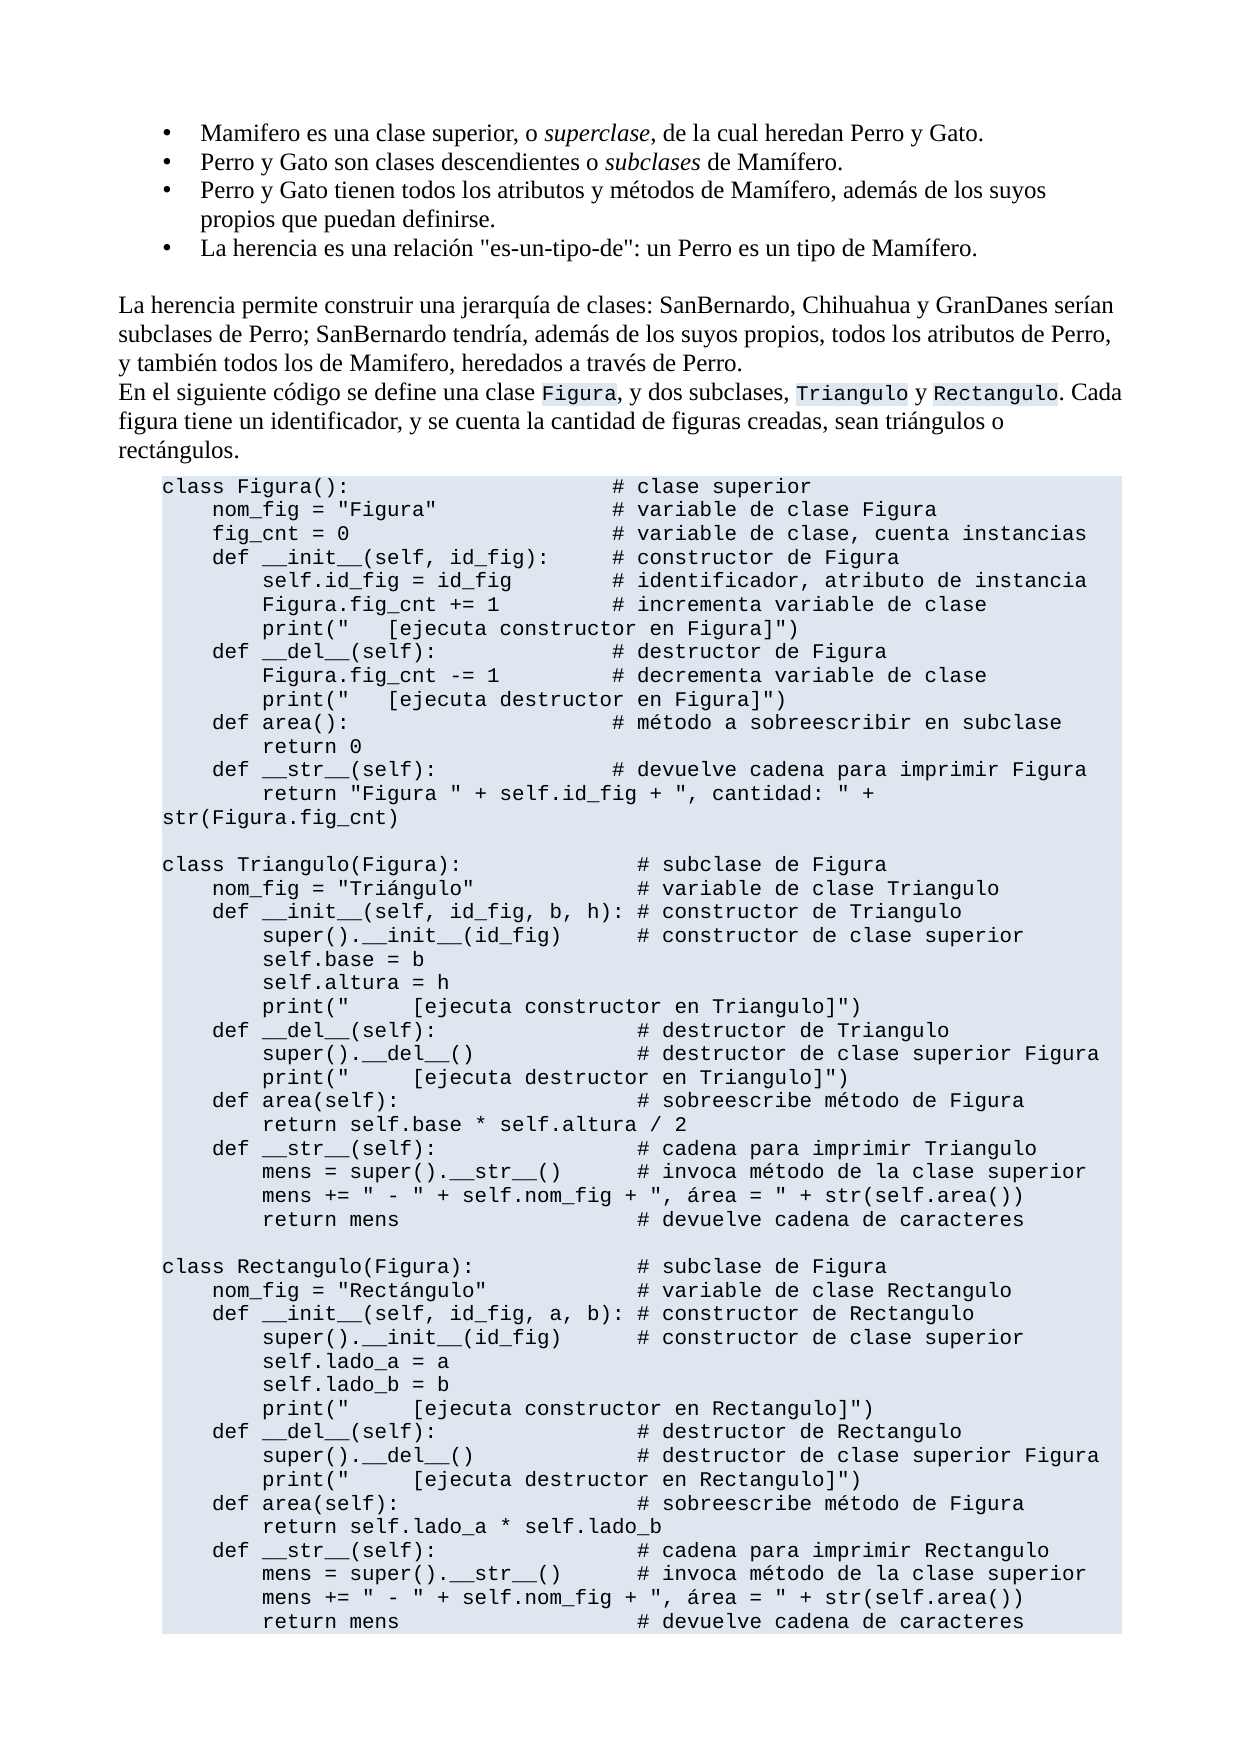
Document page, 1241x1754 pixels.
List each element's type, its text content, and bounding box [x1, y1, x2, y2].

text print(" [ejecuta destructor en Rectangulo]") [162, 1469, 1122, 1492]
text class Triangulo(Figura): # subclase de Figura [162, 854, 1122, 878]
text mens = super().__str__() # invoca método de la clase superior [162, 1563, 1122, 1587]
text Figura.fig_cnt -= 1 # decrementa variable de clase [162, 665, 1122, 688]
text nom_fig = "Rectángulo" # variable de clase Rectangulo [162, 1280, 1122, 1303]
text return self.base * self.altura / 2 [162, 1114, 1122, 1138]
text def __str__(self): # devuelve cadena para imprimir Figura [162, 759, 1122, 783]
list Perro y Gato son clases descendientes o subclases de Mamífero. [163, 147, 1122, 176]
text def area(): # método a sobreescribir en subclase [162, 712, 1122, 736]
text super().__init__(id_fig) # constructor de clase superior [162, 925, 1122, 949]
text super().__init__(id_fig) # constructor de clase superior [162, 1327, 1122, 1351]
text def __str__(self): # cadena para imprimir Rectangulo [162, 1540, 1122, 1563]
text fig_cnt = 0 # variable de clase, cuenta instancias [162, 523, 1122, 547]
text return mens # devuelve cadena de caracteres [162, 1209, 1122, 1232]
text mens += " - " + self.nom_fig + ", área = " + str(self.area()) [162, 1587, 1122, 1611]
text self.id_fig = id_fig # identificador, atributo de instancia [162, 570, 1122, 594]
text nom_fig = "Figura" # variable de clase Figura [162, 499, 1122, 523]
list Mamifero es una clase superior, o superclase, de la cual heredan Perro y Gato. [163, 118, 1122, 147]
text print(" [ejecuta constructor en Triangulo]") [162, 996, 1122, 1019]
text print(" [ejecuta destructor en Triangulo]") [162, 1067, 1122, 1091]
text return 0 [162, 736, 1122, 759]
text print(" [ejecuta constructor en Rectangulo]") [162, 1398, 1122, 1422]
text nom_fig = "Triángulo" # variable de clase Triangulo [162, 878, 1122, 901]
text def __init__(self, id_fig): # constructor de Figura [162, 547, 1122, 570]
text def __init__(self, id_fig, b, h): # constructor de Triangulo [162, 901, 1122, 925]
text def __del__(self): # destructor de Rectangulo [162, 1422, 1122, 1445]
text return self.lado_a * self.lado_b [162, 1516, 1122, 1540]
text print(" [ejecuta constructor en Figura]") [162, 618, 1122, 641]
text super().__del__() # destructor de clase superior Figura [162, 1043, 1122, 1067]
text self.base = b [162, 949, 1122, 972]
text mens = super().__str__() # invoca método de la clase superior [162, 1161, 1122, 1185]
text super().__del__() # destructor de clase superior Figura [162, 1445, 1122, 1469]
text La herencia permite construir una jerarquía de clases: SanBernardo, Chihuahua y GranDanes serían subclases de Perro; SanBernardo tendría, además de los suyos propios, todos los atributos de Perro, y también todos los de Mamifero, heredados a través de Perro. [118, 291, 1122, 377]
text def __init__(self, id_fig, a, b): # constructor de Rectangulo [162, 1303, 1122, 1327]
text Figura.fig_cnt += 1 # incrementa variable de clase [162, 594, 1122, 618]
text class Figura(): # clase superior [162, 476, 1122, 499]
text return mens # devuelve cadena de caracteres [162, 1611, 1122, 1634]
text def area(self): # sobreescribe método de Figura [162, 1091, 1122, 1114]
text self.lado_a = a [162, 1351, 1122, 1374]
text self.altura = h [162, 972, 1122, 996]
text En el siguiente código se define una clase Figura, y dos subclases, Triangulo y Rectangulo. Cada figura tiene un identificador, y se cuenta la cantidad de figuras creadas, sean triángulos o rectángulos. [118, 377, 1122, 464]
text print(" [ejecuta destructor en Figura]") [162, 688, 1122, 712]
text self.lado_b = b [162, 1374, 1122, 1398]
text mens += " - " + self.nom_fig + ", área = " + str(self.area()) [162, 1185, 1122, 1209]
list Perro y Gato tienen todos los atributos y métodos de Mamífero, además de los suyos propios que puedan definirse. [163, 176, 1122, 233]
text def area(self): # sobreescribe método de Figura [162, 1492, 1122, 1516]
text def __del__(self): # destructor de Triangulo [162, 1019, 1122, 1043]
text return "Figura " + self.id_fig + ", cantidad: " + str(Figura.fig_cnt) [162, 783, 1122, 830]
list La herencia es una relación "es-un-tipo-de": un Perro es un tipo de Mamífero. [163, 233, 1122, 262]
text def __del__(self): # destructor de Figura [162, 641, 1122, 665]
text def __str__(self): # cadena para imprimir Triangulo [162, 1138, 1122, 1161]
text class Rectangulo(Figura): # subclase de Figura [162, 1256, 1122, 1280]
